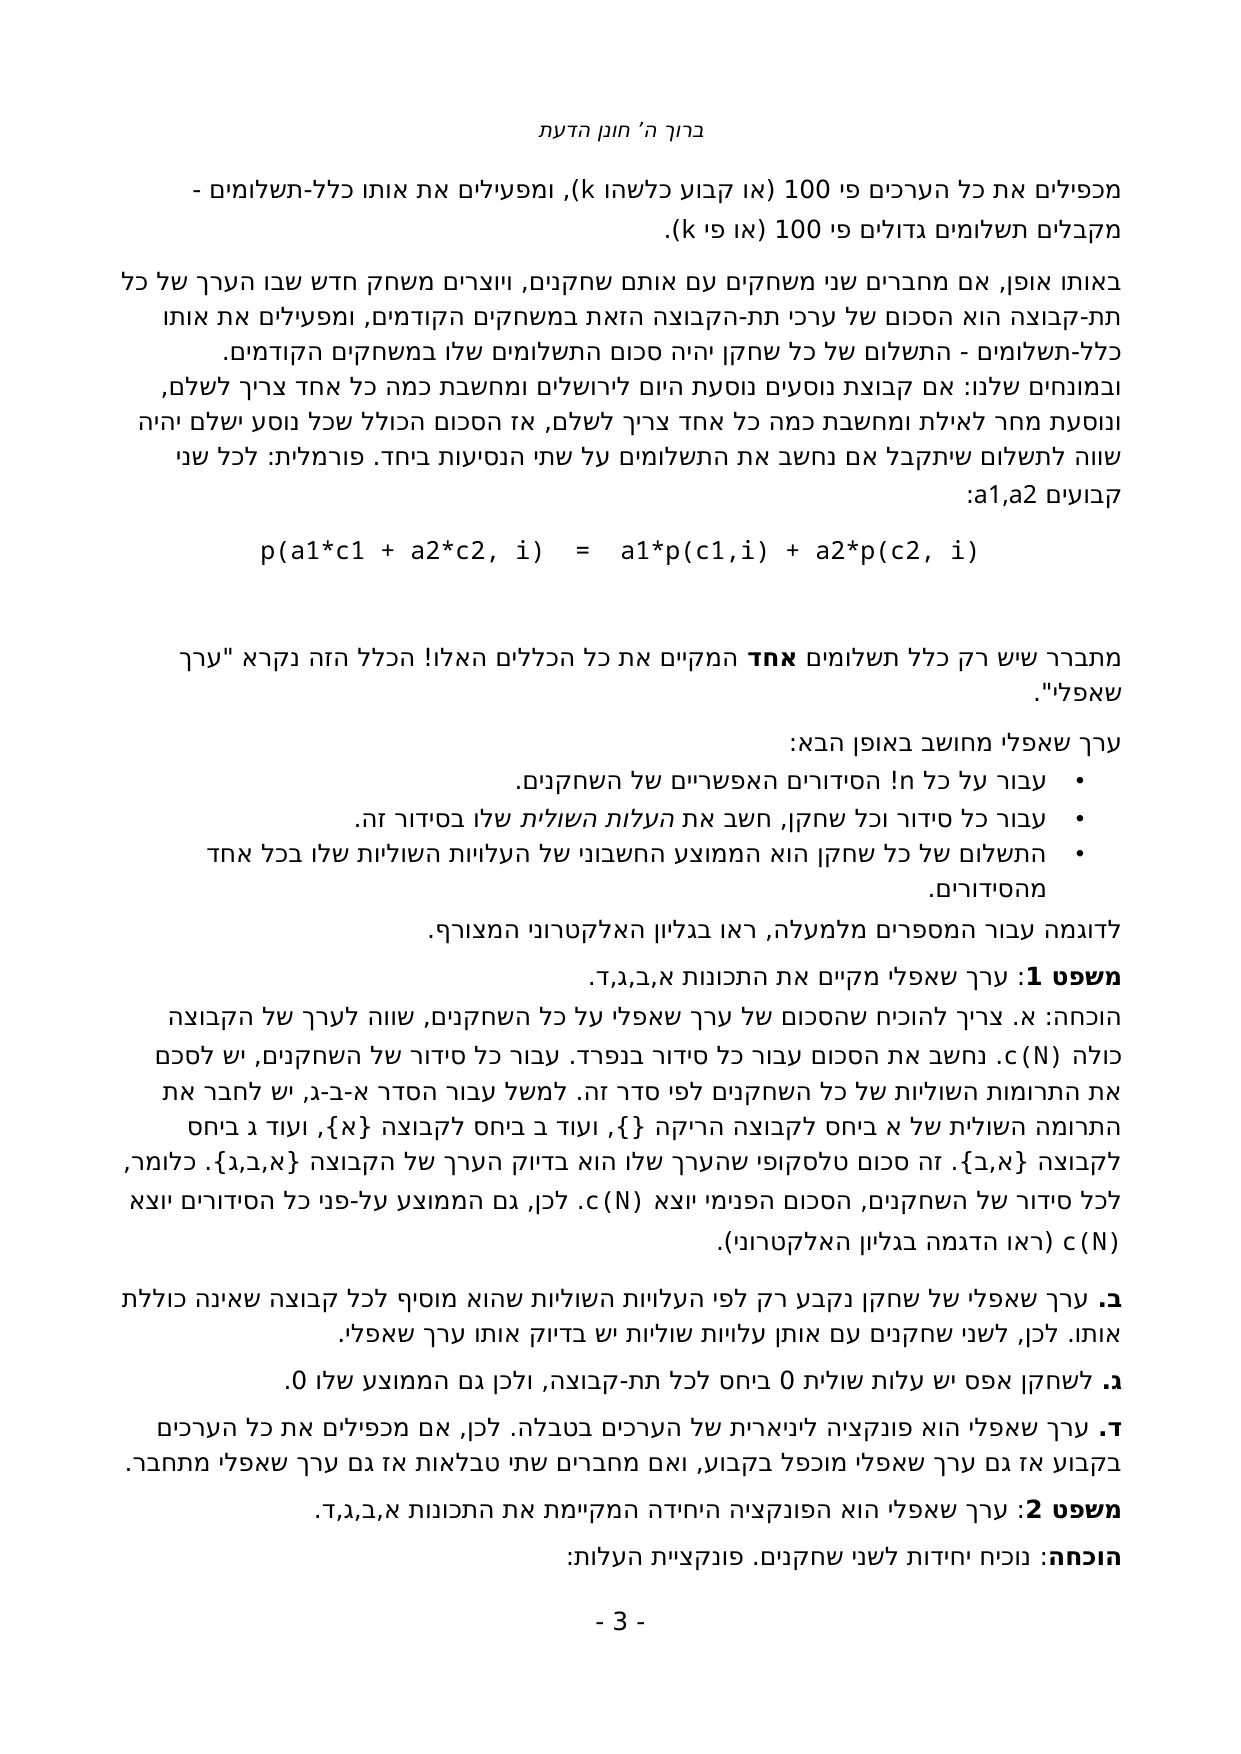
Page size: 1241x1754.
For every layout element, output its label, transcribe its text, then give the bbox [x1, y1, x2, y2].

text משפט 1: ערך שאפלי מקיים את התכונות א,ב,ג,ד. [118, 962, 1122, 991]
list התשלום של כל שחקן הוא הממוצע החשבוני של העלויות השוליות שלו בכל אחד מהסידורים. [118, 839, 1084, 903]
text מתברר שיש רק כלל תשלומים אחד המקיים את כל הכללים האלו! הכלל הזה נקרא "ערך שאפלי". [118, 643, 1122, 708]
text ערך שאפלי מחושב באופן הבא: [118, 728, 1122, 757]
list עבור על כל n! הסידורים האפשריים של השחקנים. [118, 763, 1084, 797]
text משפט 2: ערך שאפלי הוא הפונקציה היחידה המקיימת את התכונות א,ב,ג,ד. [118, 1495, 1122, 1524]
text ד. ערך שאפלי הוא פונקציה ליניארית של הערכים בטבלה. לכן, אם מכפילים את כל הערכים בקבוע אז גם ערך שאפלי מוכפל בקבוע, ואם מחברים שתי טבלאות אז גם ערך שאפלי מתחבר. [118, 1413, 1122, 1478]
text באותו אופן, אם מחברים שני משחקים עם אותם שחקנים, ויוצרים משחק חדש שבו הערך של כל תת-קבוצה הוא הסכום של ערכי תת-הקבוצה הזאת במשחקים הקודמים, ומפעילים את אותו כלל-תשלומים - התשלום של כל שחקן יהיה סכום התשלומים שלו במשחקים הקודמים. ובמונחים שלנו: אם קבוצת נוסעים נוסעת היום לירושלים ומחשבת כמה כל אחד צריך לשלם, ונוסעת מחר לאילת ומחשבת כמה כל אחד צריך לשלם, אז הסכום הכולל שכל נוסע ישלם יהיה שווה לתשלום שיתקבל אם נחשב את התשלומים על שתי הנסיעות ביחד. פורמלית: לכל שני קבועים a1,a2: [118, 267, 1122, 511]
text ב. ערך שאפלי של שחקן נקבע רק לפי העלויות השוליות שהוא מוסיף לכל קבוצה שאינה כוללת אותו. לכן, לשני שחקנים עם אותן עלויות שוליות יש בדיוק אותו ערך שאפלי. [118, 1285, 1122, 1349]
text p(a1*c1 + a2*c2, i) = a1*p(c1,i) + a2*p(c2, i) [118, 533, 1122, 567]
text הוכחה: נוכיח יחידות לשני שחקנים. פונקציית העלות: [118, 1542, 1122, 1571]
text ג. לשחקן אפס יש עלות שולית 0 ביחס לכל תת-קבוצה, ולכן גם הממוצע שלו 0. [118, 1367, 1122, 1396]
list עבור כל סידור וכל שחקן, חשב את העלות השולית שלו בסידור זה. [118, 804, 1084, 833]
text לדוגמה עבור המספרים מלמעלה, ראו בגליון האלקטרוני המצורף. [118, 915, 1122, 944]
text ד. ליניאריות: התשלומים נמדדים באותן יחידוֹת שבהן מודדים את הערכים. למשל, אם הערכים בשקלים אז גם התשלומים בשקלים. אם הערכים באגורות אז גם התשלומים באגורות. מכאן, אם מכפילים את כל הערכים פי 100 (או קבוע כלשהו k), ומפעילים את אותו כלל-תשלומים - מקבלים תשלומים גדולים פי 100 (או פי k). [118, 172, 1122, 246]
text הוכחה: א. צריך להוכיח שהסכום של ערך שאפלי על כל השחקנים, שווה לערך של הקבוצה כולה c(N). נחשב את הסכום עבור כל סידור בנפרד. עבור כל סידור של השחקנים, יש לסכם את התרומות השוליות של כל השחקנים לפי סדר זה. למשל עבור הסדר א-ב-ג, יש לחבר את התרומה השולית של א ביחס לקבוצה הריקה {}, ועוד ב ביחס לקבוצה {א}, ועוד ג ביחס לקבוצה {א,ב}. זה סכום טלסקופי שהערך שלו הוא בדיוק הערך של הקבוצה {א,ב,ג}. כלומר, לכל סידור של השחקנים, הסכום הפנימי יוצא c(N). לכן, גם הממוצע על-פני כל הסידורים יוצא c(N) (ראו הדגמה בגליון האלקטרוני). [118, 1003, 1122, 1257]
